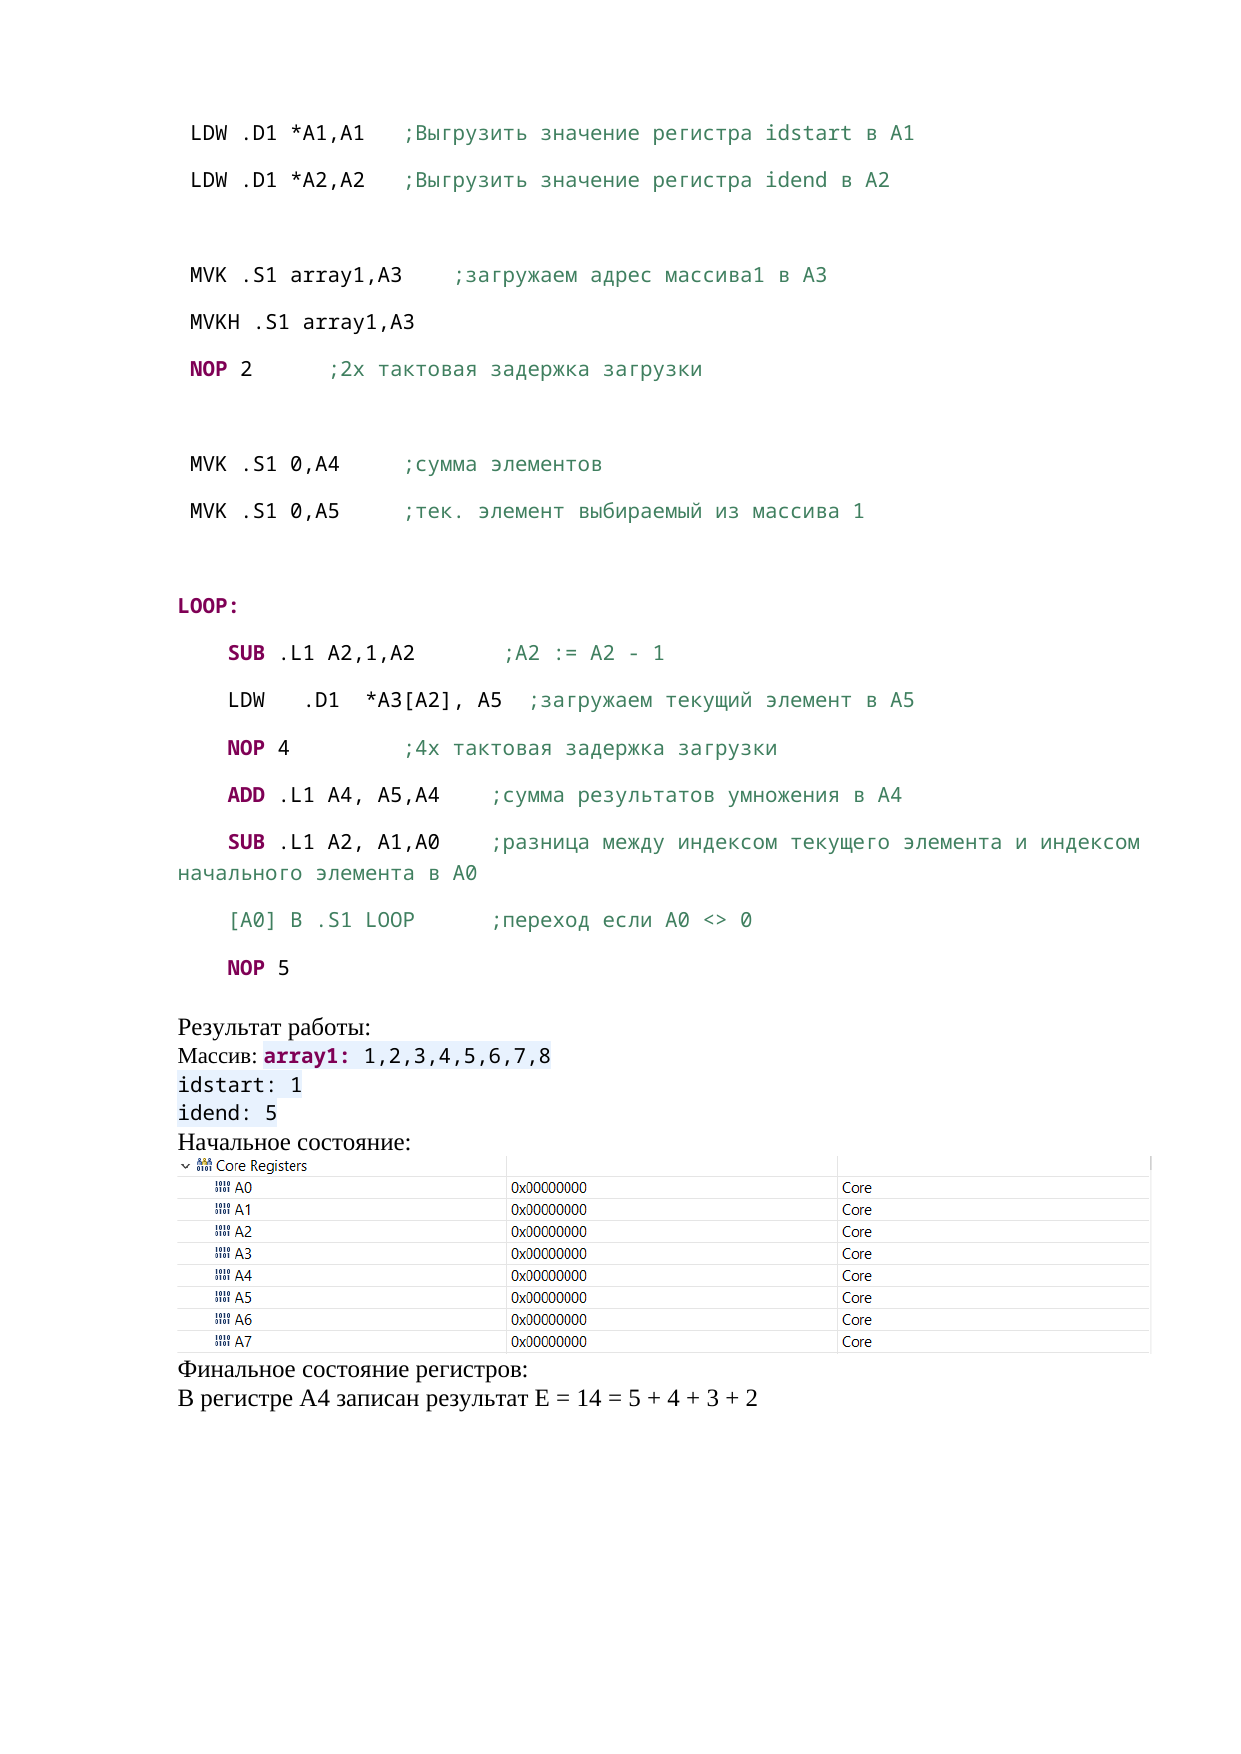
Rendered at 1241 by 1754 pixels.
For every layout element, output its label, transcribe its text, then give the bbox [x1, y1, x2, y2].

text SUB .L1 A2,1,A2 ;A2 := A2 - 1 [177, 638, 1152, 667]
text В регистре А4 записан результат Е = 14 = 5 + 4 + 3 + 2 [177, 1383, 1152, 1412]
text Результат работы: [177, 1012, 1152, 1041]
text LDW .D1 *A2,A2 ;Выгрузить значение регистра idend в A2 [177, 165, 1152, 194]
text idend: 5 [177, 1098, 1152, 1127]
picture [177, 1156, 1152, 1354]
text SUB .L1 A2, A1,A0 ;разница между индексом текущего элемента и индексом начального элемента в A0 [177, 827, 1152, 887]
text NOP 4 ;4х тактовая задержка загрузки [177, 733, 1152, 761]
text MVKH .S1 array1,A3 [177, 307, 1152, 336]
text Массив: array1: 1,2,3,4,5,6,7,8 [177, 1041, 1152, 1069]
text [A0] B .S1 LOOP ;переход если A0 <> 0 [177, 905, 1152, 934]
text MVK .S1 0,A4 ;сумма элементов [177, 449, 1152, 478]
text NOP 2 ;2х тактовая задержка загрузки [177, 354, 1152, 383]
text Финальное состояние регистров: [177, 1354, 1152, 1383]
text LDW .D1 *A3[A2], A5 ;загружаем текущий элемент в A5 [177, 686, 1152, 714]
text NOP 5 [177, 953, 1152, 981]
text ADD .L1 A4, A5,A4 ;сумма результатов умножения в A4 [177, 780, 1152, 809]
text Начальное состояние: [177, 1127, 1152, 1156]
text LOOP: [177, 591, 1152, 619]
text LDW .D1 *A1,A1 ;Выгрузить значение регистра idstart в A1 [177, 118, 1152, 147]
text MVK .S1 0,A5 ;тек. элемент выбираемый из массива 1 [177, 496, 1152, 525]
text idstart: 1 [177, 1070, 1152, 1098]
text MVK .S1 array1,A3 ;загружаем адрес массива1 в A3 [177, 260, 1152, 288]
